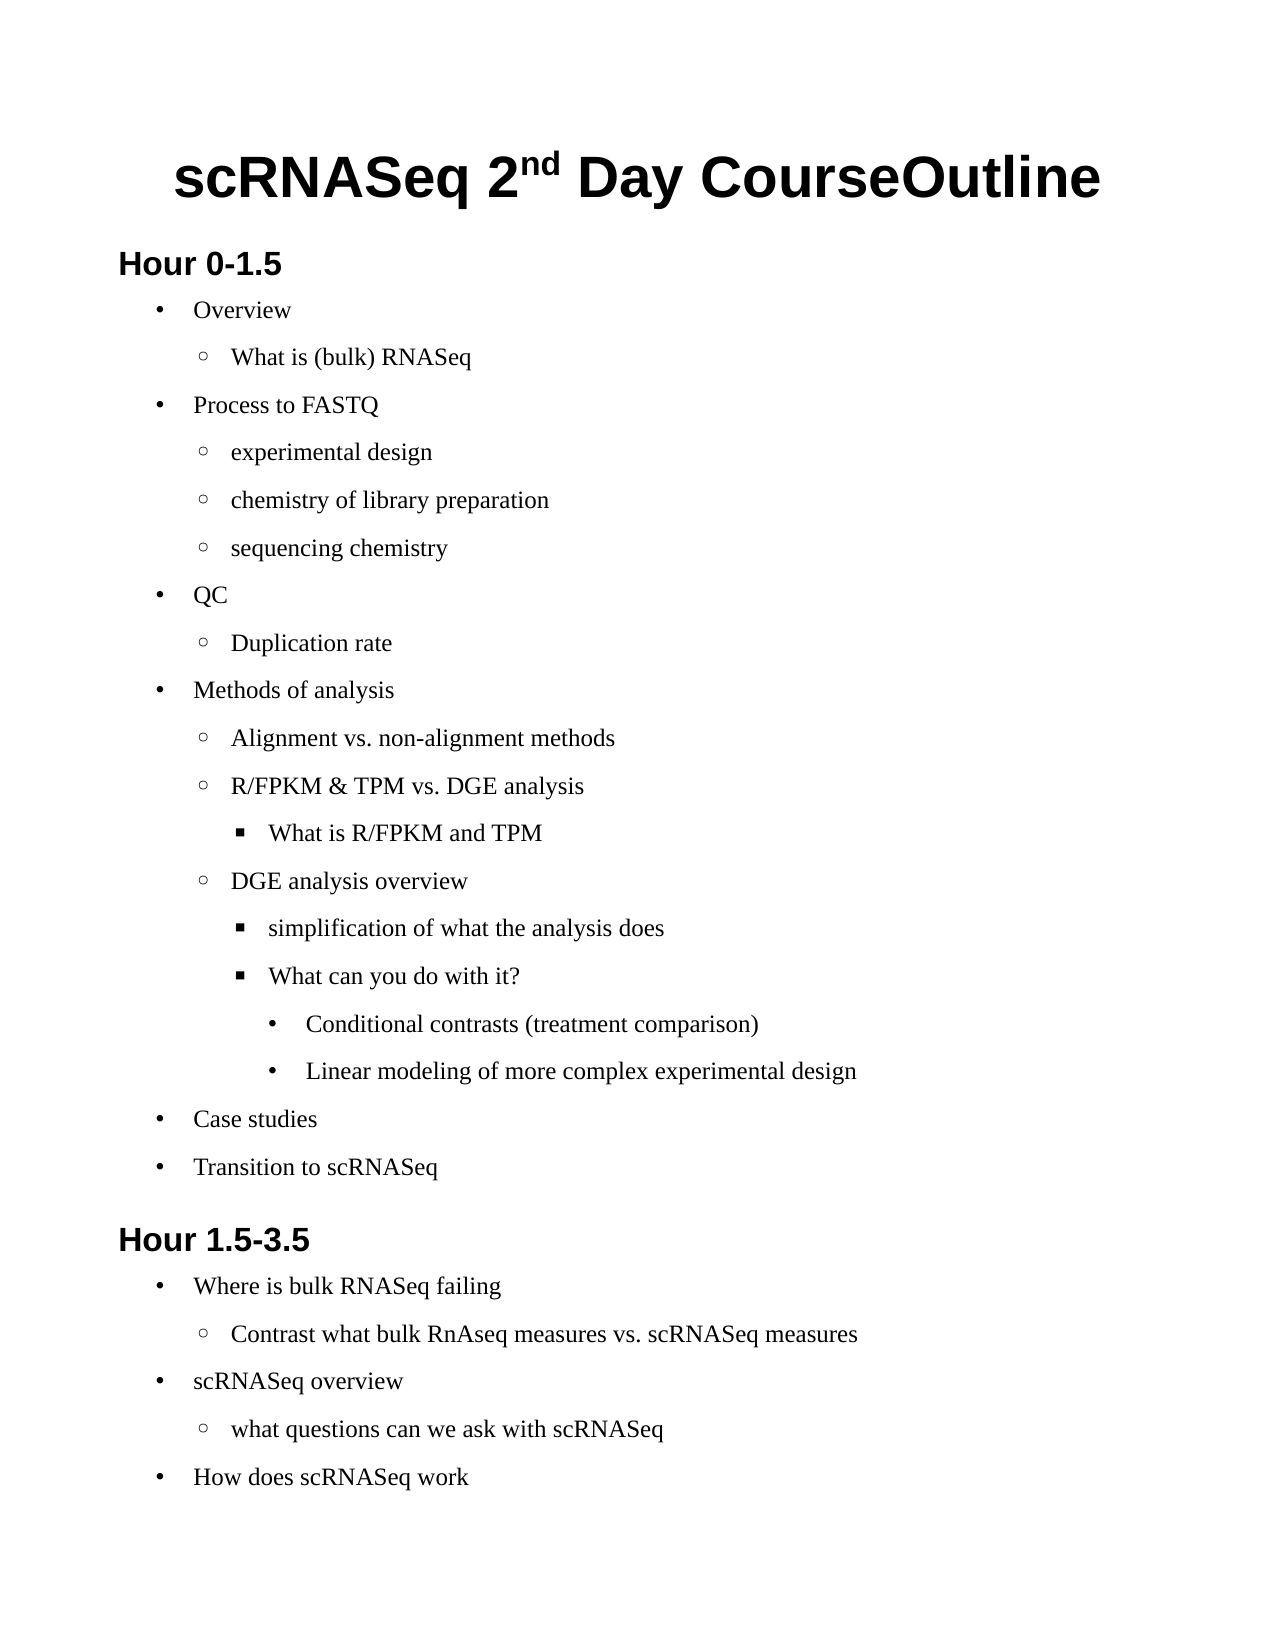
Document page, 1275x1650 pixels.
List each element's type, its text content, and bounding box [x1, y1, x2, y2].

list Methods of analysis [156, 676, 1157, 704]
list experimental design [193, 437, 1157, 466]
list Case studies [156, 1104, 1157, 1133]
list Alignment vs. non-alignment methods [193, 723, 1157, 752]
list Process to FASTQ [156, 390, 1157, 419]
list what questions can we ask with scRNASeq [193, 1414, 1157, 1443]
list Transition to scRNASeq [156, 1152, 1157, 1180]
subtitle Hour 1.5-3.5 [118, 1220, 1157, 1259]
list simplification of what the analysis does [231, 913, 1157, 942]
list Conditional contrasts (treatment comparison) [268, 1009, 1157, 1037]
list scRNASeq overview [156, 1366, 1157, 1395]
list Where is bulk RNASeq failing [156, 1271, 1157, 1300]
list Linear modeling of more complex experimental design [268, 1056, 1157, 1085]
list Contrast what bulk RnAseq measures vs. scRNASeq measures [193, 1319, 1157, 1347]
list DGE analysis overview [193, 866, 1157, 895]
list What is R/FPKM and TPM [231, 818, 1157, 847]
list QC [156, 580, 1157, 609]
list How does scRNASeq work [156, 1462, 1157, 1490]
list What is (bulk) RNASeq [193, 342, 1157, 371]
list Overview [156, 295, 1157, 323]
list R/FPKM & TPM vs. DGE analysis [193, 771, 1157, 799]
subtitle Hour 0-1.5 [118, 243, 1157, 282]
list Duplication rate [193, 628, 1157, 657]
list chemistry of library preparation [193, 485, 1157, 514]
list sequencing chemistry [193, 533, 1157, 561]
list What can you do with it? [231, 961, 1157, 990]
title scRNASeq 2nd Day CourseOutline [118, 143, 1157, 210]
